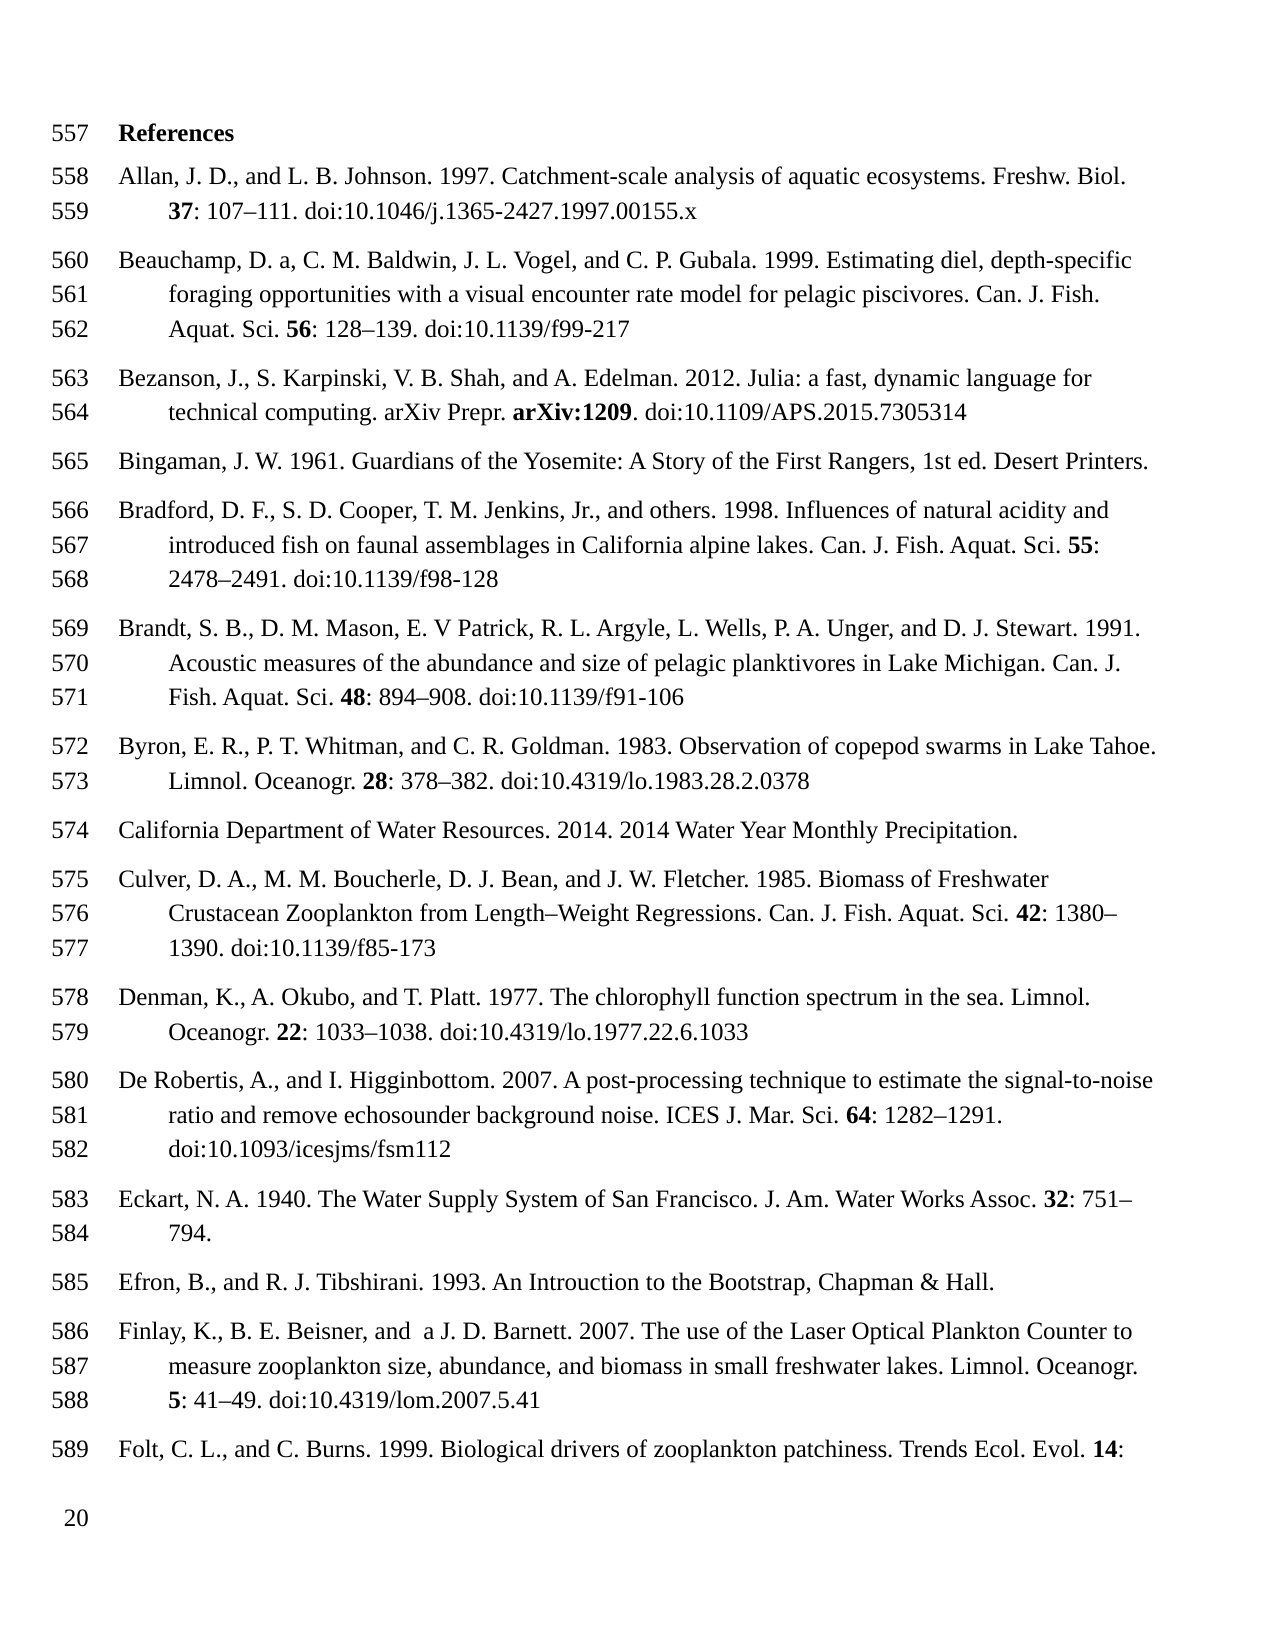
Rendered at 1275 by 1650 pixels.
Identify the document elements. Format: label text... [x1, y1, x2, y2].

text Bezanson, J., S. Karpinski, V. B. Shah, and A. Edelman. 2012. Julia: a fast, dynamic language for technical computing. arXiv Prepr. arXiv:1209. doi:10.1109/APS.2015.7305314 [118, 363, 1157, 426]
text California Department of Water Resources. 2014. 2014 Water Year Monthly Precipitation. [118, 815, 1157, 844]
text Efron, B., and R. J. Tibshirani. 1993. An Introuction to the Bootstrap, Chapman & Hall. [118, 1267, 1157, 1296]
text Folt, C. L., and C. Burns. 1999. Biological drivers of zooplankton patchiness. Trends Ecol. Evol. 14: [118, 1434, 1157, 1463]
text References [118, 118, 1157, 147]
text Brandt, S. B., D. M. Mason, E. V Patrick, R. L. Argyle, L. Wells, P. A. Unger, and D. J. Stewart. 1991. Acoustic measures of the abundance and size of pelagic planktivores in Lake Michigan. Can. J. Fish. Aquat. Sci. 48: 894–908. doi:10.1139/f91-106 [118, 613, 1157, 711]
text De Robertis, A., and I. Higginbottom. 2007. A post-processing technique to estimate the signal-to-noise ratio and remove echosounder background noise. ICES J. Mar. Sci. 64: 1282–1291. doi:10.1093/icesjms/fsm112 [118, 1066, 1157, 1163]
text Bradford, D. F., S. D. Cooper, T. M. Jenkins, Jr., and others. 1998. Influences of natural acidity and introduced fish on faunal assemblages in California alpine lakes. Can. J. Fish. Aquat. Sci. 55: 2478–2491. doi:10.1139/f98-128 [118, 495, 1157, 593]
text Beauchamp, D. a, C. M. Baldwin, J. L. Vogel, and C. P. Gubala. 1999. Estimating diel, depth-specific foraging opportunities with a visual encounter rate model for pelagic piscivores. Can. J. Fish. Aquat. Sci. 56: 128–139. doi:10.1139/f99-217 [118, 245, 1157, 342]
text Allan, J. D., and L. B. Johnson. 1997. Catchment-scale analysis of aquatic ecosystems. Freshw. Biol. 37: 107–111. doi:10.1046/j.1365-2427.1997.00155.x [118, 161, 1157, 224]
text Culver, D. A., M. M. Boucherle, D. J. Bean, and J. W. Fletcher. 1985. Biomass of Freshwater Crustacean Zooplankton from Length–Weight Regressions. Can. J. Fish. Aquat. Sci. 42: 1380–1390. doi:10.1139/f85-173 [118, 864, 1157, 962]
text Denman, K., A. Okubo, and T. Platt. 1977. The chlorophyll function spectrum in the sea. Limnol. Oceanogr. 22: 1033–1038. doi:10.4319/lo.1977.22.6.1033 [118, 982, 1157, 1045]
text Bingaman, J. W. 1961. Guardians of the Yosemite: A Story of the First Rangers, 1st ed. Desert Printers. [118, 446, 1157, 475]
text Byron, E. R., P. T. Whitman, and C. R. Goldman. 1983. Observation of copepod swarms in Lake Tahoe. Limnol. Oceanogr. 28: 378–382. doi:10.4319/lo.1983.28.2.0378 [118, 731, 1157, 795]
text Finlay, K., B. E. Beisner, and a J. D. Barnett. 2007. The use of the Laser Optical Plankton Counter to measure zooplankton size, abundance, and biomass in small freshwater lakes. Limnol. Oceanogr. 5: 41–49. doi:10.4319/lom.2007.5.41 [118, 1316, 1157, 1414]
text Eckart, N. A. 1940. The Water Supply System of San Francisco. J. Am. Water Works Assoc. 32: 751–794. [118, 1184, 1157, 1247]
